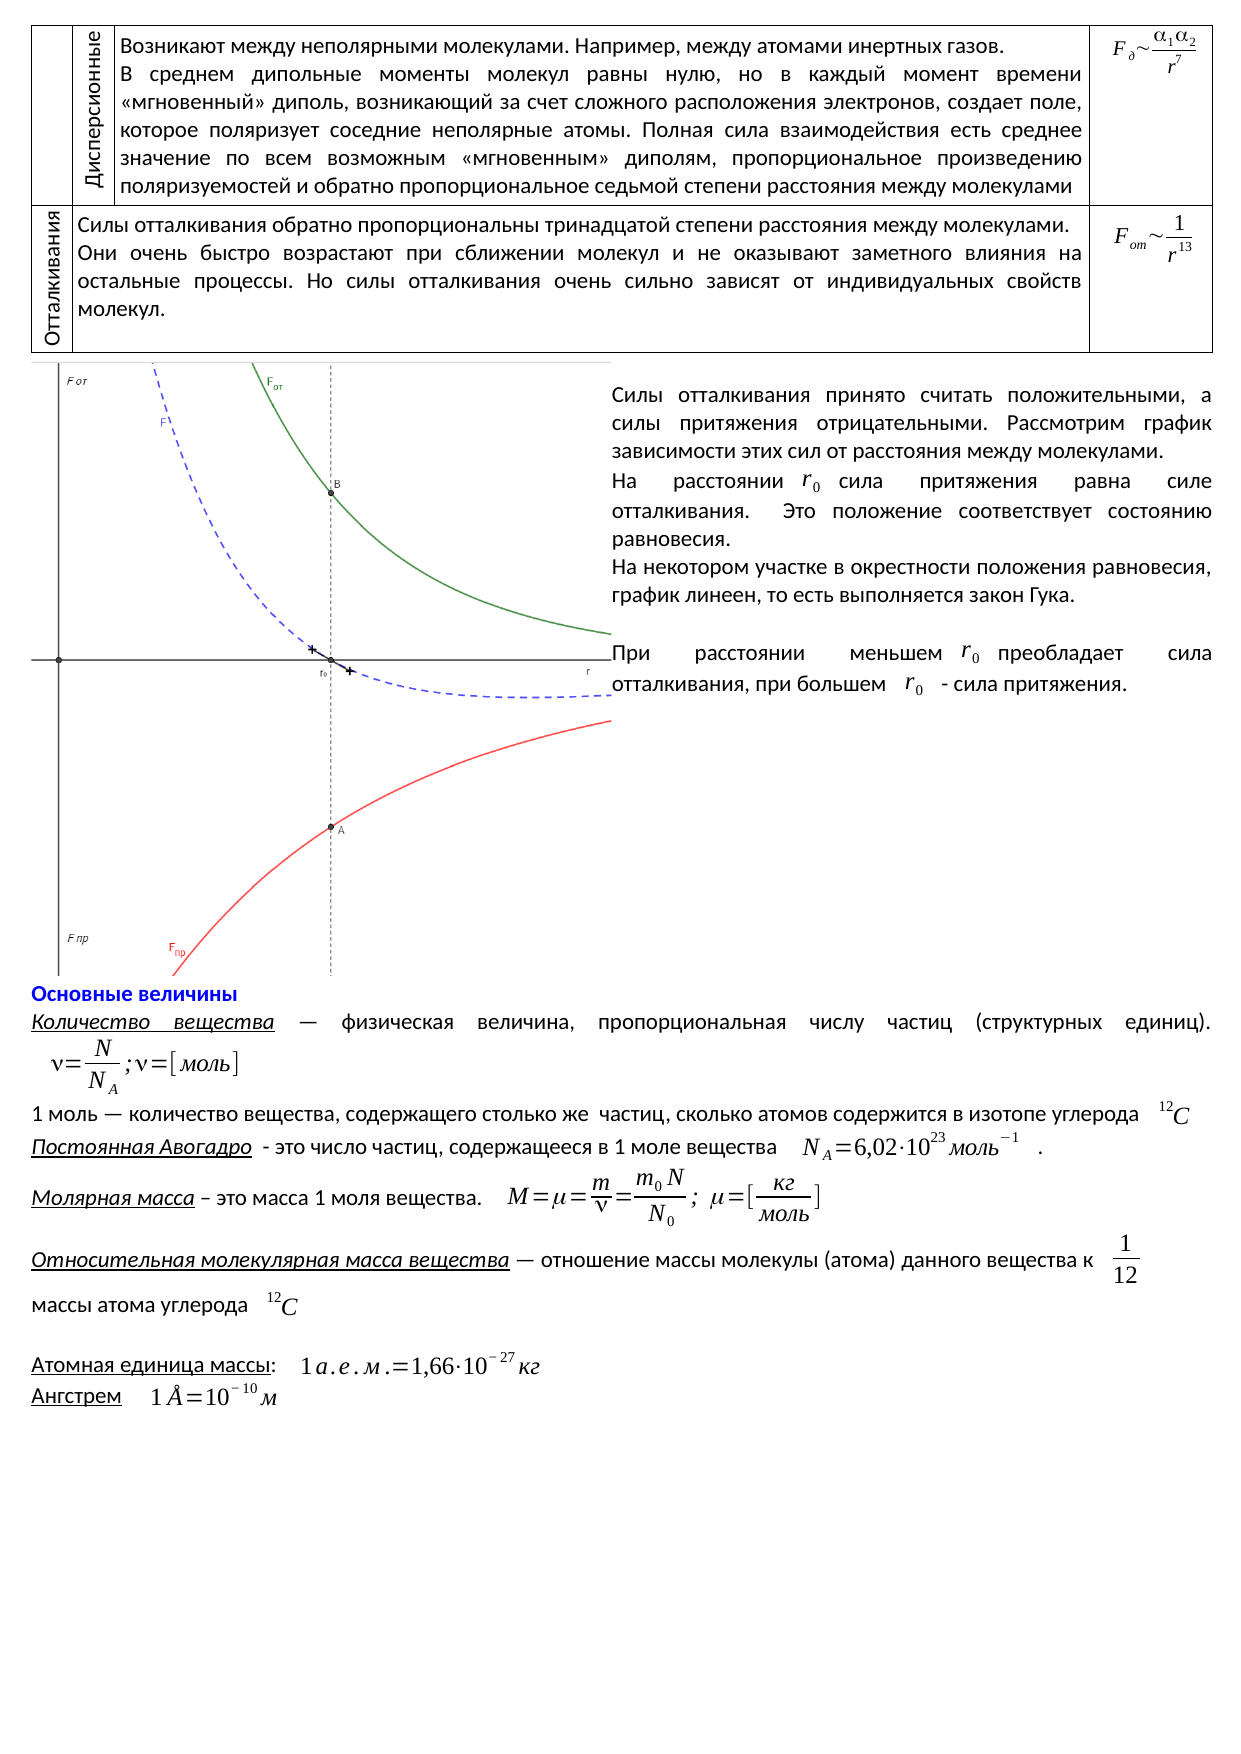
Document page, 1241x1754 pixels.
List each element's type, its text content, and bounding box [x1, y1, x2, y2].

table_cell Дисперсионные [73, 26, 114, 205]
table_cell Отталкивания [32, 206, 72, 352]
text На расстояниисила притяжения равна силе отталкивания. Это положение соответствует состоянию равновесия. [609, 464, 1212, 552]
table_cell Возникают между неполярными молекулами. Например, между атомами инертных газов. В среднем дипольные моменты молекул равны нулю, но в каждый момент времени «мгновенный» диполь, возникающий за счет сложного расположения электронов, создает поле, которое поляризует соседние неполярные атомы. Полная сила взаимодействия есть среднее значение по всем возможным «мгновенным» диполям, пропорциональное произведению поляризуемостей и обратно пропорциональное седьмой степени расстояния между молекулами [115, 26, 1089, 205]
text При расстоянии меньшемпреобладает сила отталкивания, при большем- сила притяжения. [609, 636, 1212, 699]
text Атомная единица массы: [31, 1348, 1212, 1379]
text Ангстрем [31, 1379, 1212, 1410]
text Количество вещества — физическая величина, пропорциональная числу частиц (структурных единиц). [31, 1007, 1212, 1098]
text 1 моль — количество вещества, содержащего столько же частиц, сколько атомов содержится в изотопе углерода [31, 1098, 1212, 1129]
table_cell [1090, 26, 1212, 205]
text На некотором участке в окрестности положения равновесия, график линеен, то есть выполняется закон Гука. [609, 552, 1212, 608]
text Силы отталкивания принято считать положительными, а силы притяжения отрицательными. Рассмотрим график зависимости этих сил от расстояния между молекулами. [609, 380, 1212, 464]
picture [31, 361, 330, 976]
text Молярная масса – это масса 1 моля вещества. [31, 1164, 1212, 1230]
table_header [32, 26, 72, 205]
table_cell Силы отталкивания обратно пропорциональны тринадцатой степени расстояния между молекулами. Они очень быстро возрастают при сближении молекул и не оказывают заметного влияния на остальные процессы. Но силы отталкивания очень сильно зависят от индивидуальных свойств молекул. [73, 206, 1089, 352]
text Постоянная Авогадро - это число частиц, содержащееся в 1 моле вещества . [31, 1129, 1212, 1164]
text Относительная молекулярная масса вещества — отношение массы молекулы (атома) данного вещества к массы атома углерода [31, 1230, 1212, 1320]
table_cell [1090, 206, 1212, 352]
text Основные величины [31, 979, 1212, 1007]
